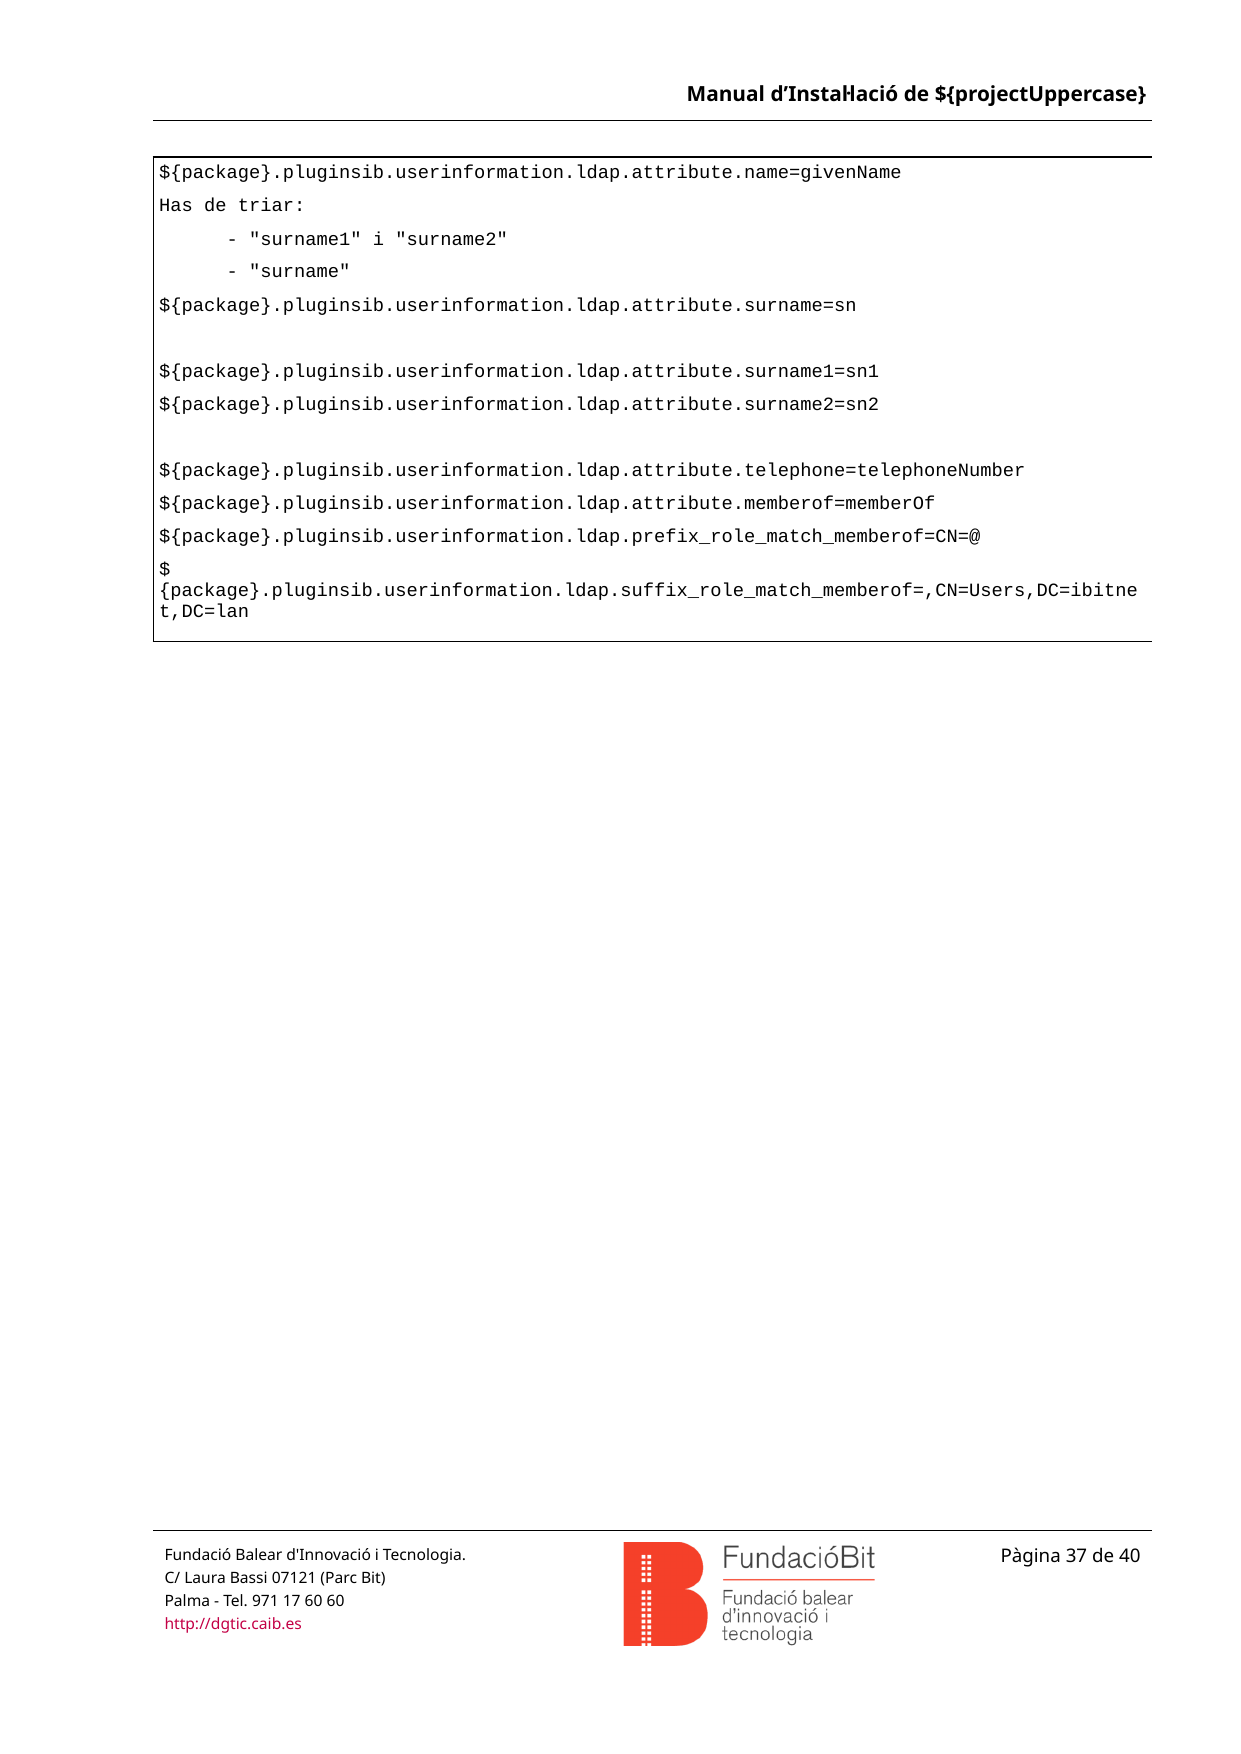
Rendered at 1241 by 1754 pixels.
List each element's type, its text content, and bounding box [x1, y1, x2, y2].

picture [623, 1542, 875, 1646]
table_header ${package}.pluginsib.userinformation.ldap.attribute.name=givenName Has de triar: - "surname1" i "surname2" - "surname" ${package}.pluginsib.userinformation.ldap.attribute.surname=sn ${package}.pluginsib.userinformation.ldap.attribute.surname1=sn1 ${package}.pluginsib.userinformation.ldap.attribute.surname2=sn2 ${package}.pluginsib.userinformation.ldap.attribute.telephone=telephoneNumber ${package}.pluginsib.userinformation.ldap.attribute.memberof=memberOf ${package}.pluginsib.userinformation.ldap.prefix_role_match_memberof=CN=@ ${package}.pluginsib.userinformation.ldap.suffix_role_match_memberof=,CN=Users,DC=ibitnet,DC=lan [154, 158, 1152, 641]
